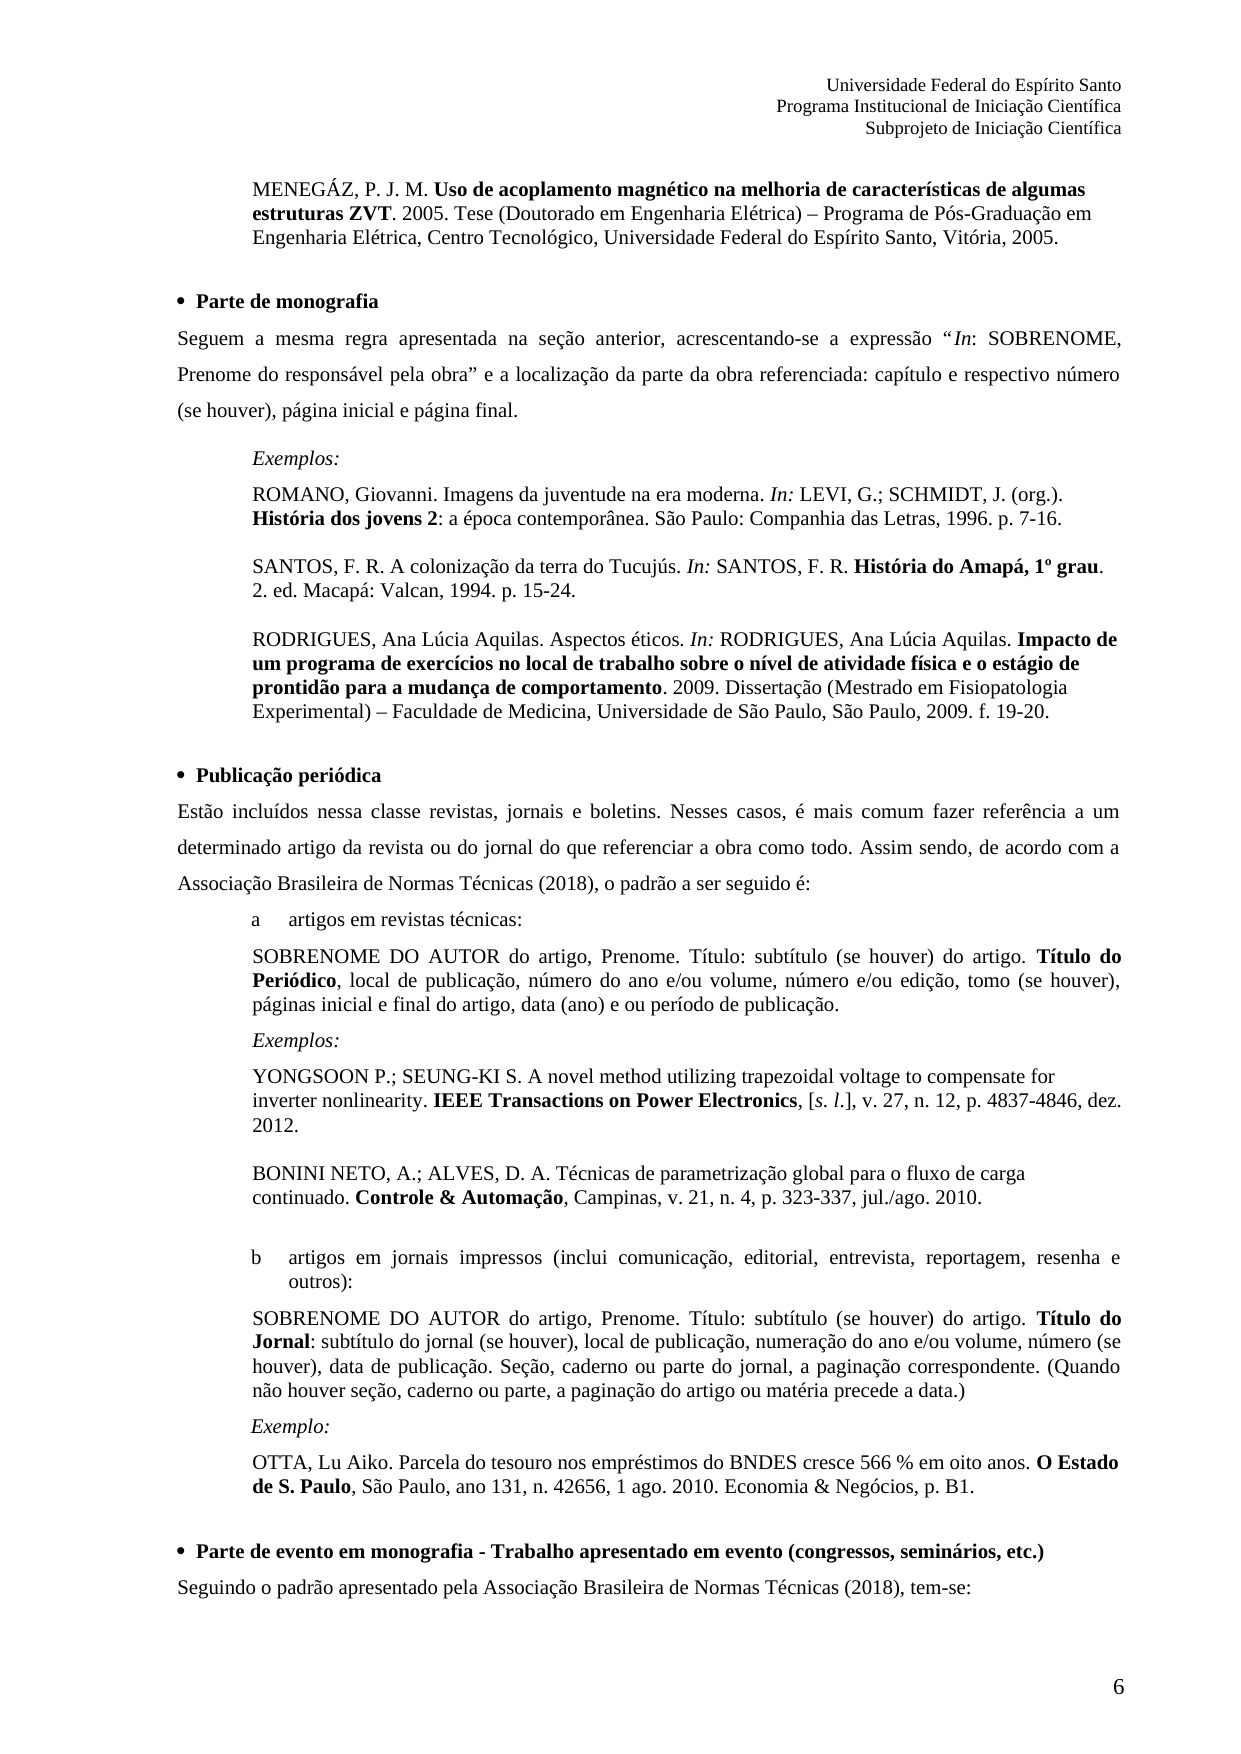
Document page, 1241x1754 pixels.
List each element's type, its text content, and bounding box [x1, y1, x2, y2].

list artigos em jornais impressos (inclui comunicação, editorial, entrevista, reportagem, resenha e outros): [251, 1245, 1122, 1293]
text SANTOS, F. R. A colonização da terra do Tucujús. In: SANTOS, F. R. História do Amapá, 1º grau. 2. ed. Macapá: Valcan, 1994. p. 15-24. [252, 554, 1122, 602]
text Exemplo: [251, 1414, 1122, 1438]
text Seguindo o padrão apresentado pela Associação Brasileira de Normas Técnicas (2018), tem-se: [177, 1574, 1122, 1599]
text RODRIGUES, Ana Lúcia Aquilas. Aspectos éticos. In: RODRIGUES, Ana Lúcia Aquilas. Impacto de um programa de exercícios no local de trabalho sobre o nível de atividade física e o estágio de prontidão para a mudança de comportamento. 2009. Dissertação (Mestrado em Fisiopatologia Experimental) – Faculdade de Medicina, Universidade de São Paulo, São Paulo, 2009. f. 19-20. [252, 626, 1122, 723]
text SOBRENOME DO AUTOR do artigo, Prenome. Título: subtítulo (se houver) do artigo. Título do Jornal: subtítulo do jornal (se houver), local de publicação, numeração do ano e/ou volume, número (se houver), data de publicação. Seção, caderno ou parte do jornal, a paginação correspondente. (Quando não houver seção, caderno ou parte, a paginação do artigo ou matéria precede a data.) [252, 1305, 1122, 1402]
text YONGSOON P.; SEUNG-KI S. A novel method utilizing trapezoidal voltage to compensate for inverter nonlinearity. IEEE Transactions on Power Electronics, [s. l.], v. 27, n. 12, p. 4837-4846, dez. 2012. [252, 1064, 1122, 1137]
text SOBRENOME DO AUTOR do artigo, Prenome. Título: subtítulo (se houver) do artigo. Título do Periódico, local de publicação, número do ano e/ou volume, número e/ou edição, tomo (se houver), páginas inicial e final do artigo, data (ano) e ou período de publicação. [252, 944, 1122, 1016]
text Exemplos: [252, 1028, 1122, 1052]
text Exemplos: [252, 446, 1122, 470]
text MENEGÁZ, P. J. M. Uso de acoplamento magnético na melhoria de características de algumas estruturas ZVT. 2005. Tese (Doutorado em Engenharia Elétrica) – Programa de Pós-Graduação em Engenharia Elétrica, Centro Tecnológico, Universidade Federal do Espírito Santo, Vitória, 2005. [252, 177, 1122, 249]
text OTTA, Lu Aiko. Parcela do tesouro nos empréstimos do BNDES cresce 566 % em oito anos. O Estado de S. Paulo, São Paulo, ano 131, n. 42656, 1 ago. 2010. Economia & Negócios, p. B1. [252, 1450, 1122, 1498]
text Seguem a mesma regra apresentada na seção anterior, acrescentando-se a expressão “In: SOBRENOME, Prenome do responsável pela obra” e a localização da parte da obra referenciada: capítulo e respectivo número (se houver), página inicial e página final. [177, 325, 1122, 422]
subtitle Publicação periódica [177, 763, 1122, 787]
text BONINI NETO, A.; ALVES, D. A. Técnicas de parametrização global para o fluxo de carga continuado. Controle & Automação, Campinas, v. 21, n. 4, p. 323-337, jul./ago. 2010. [252, 1161, 1122, 1209]
text ROMANO, Giovanni. Imagens da juventude na era moderna. In: LEVI, G.; SCHMIDT, J. (org.). História dos jovens 2: a época contemporânea. São Paulo: Companhia das Letras, 1996. p. 7-16. [252, 482, 1122, 530]
text Estão incluídos nessa classe revistas, jornais e boletins. Nesses casos, é mais comum fazer referência a um determinado artigo da revista ou do jornal do que referenciar a obra como todo. Assim sendo, de acordo com a Associação Brasileira de Normas Técnicas (2018), o padrão a ser seguido é: [177, 799, 1122, 895]
subtitle Parte de monografia [177, 289, 1122, 313]
list artigos em revistas técnicas: [251, 907, 1122, 931]
subtitle Parte de evento em monografia - Trabalho apresentado em evento (congressos, seminários, etc.) [177, 1538, 1122, 1563]
